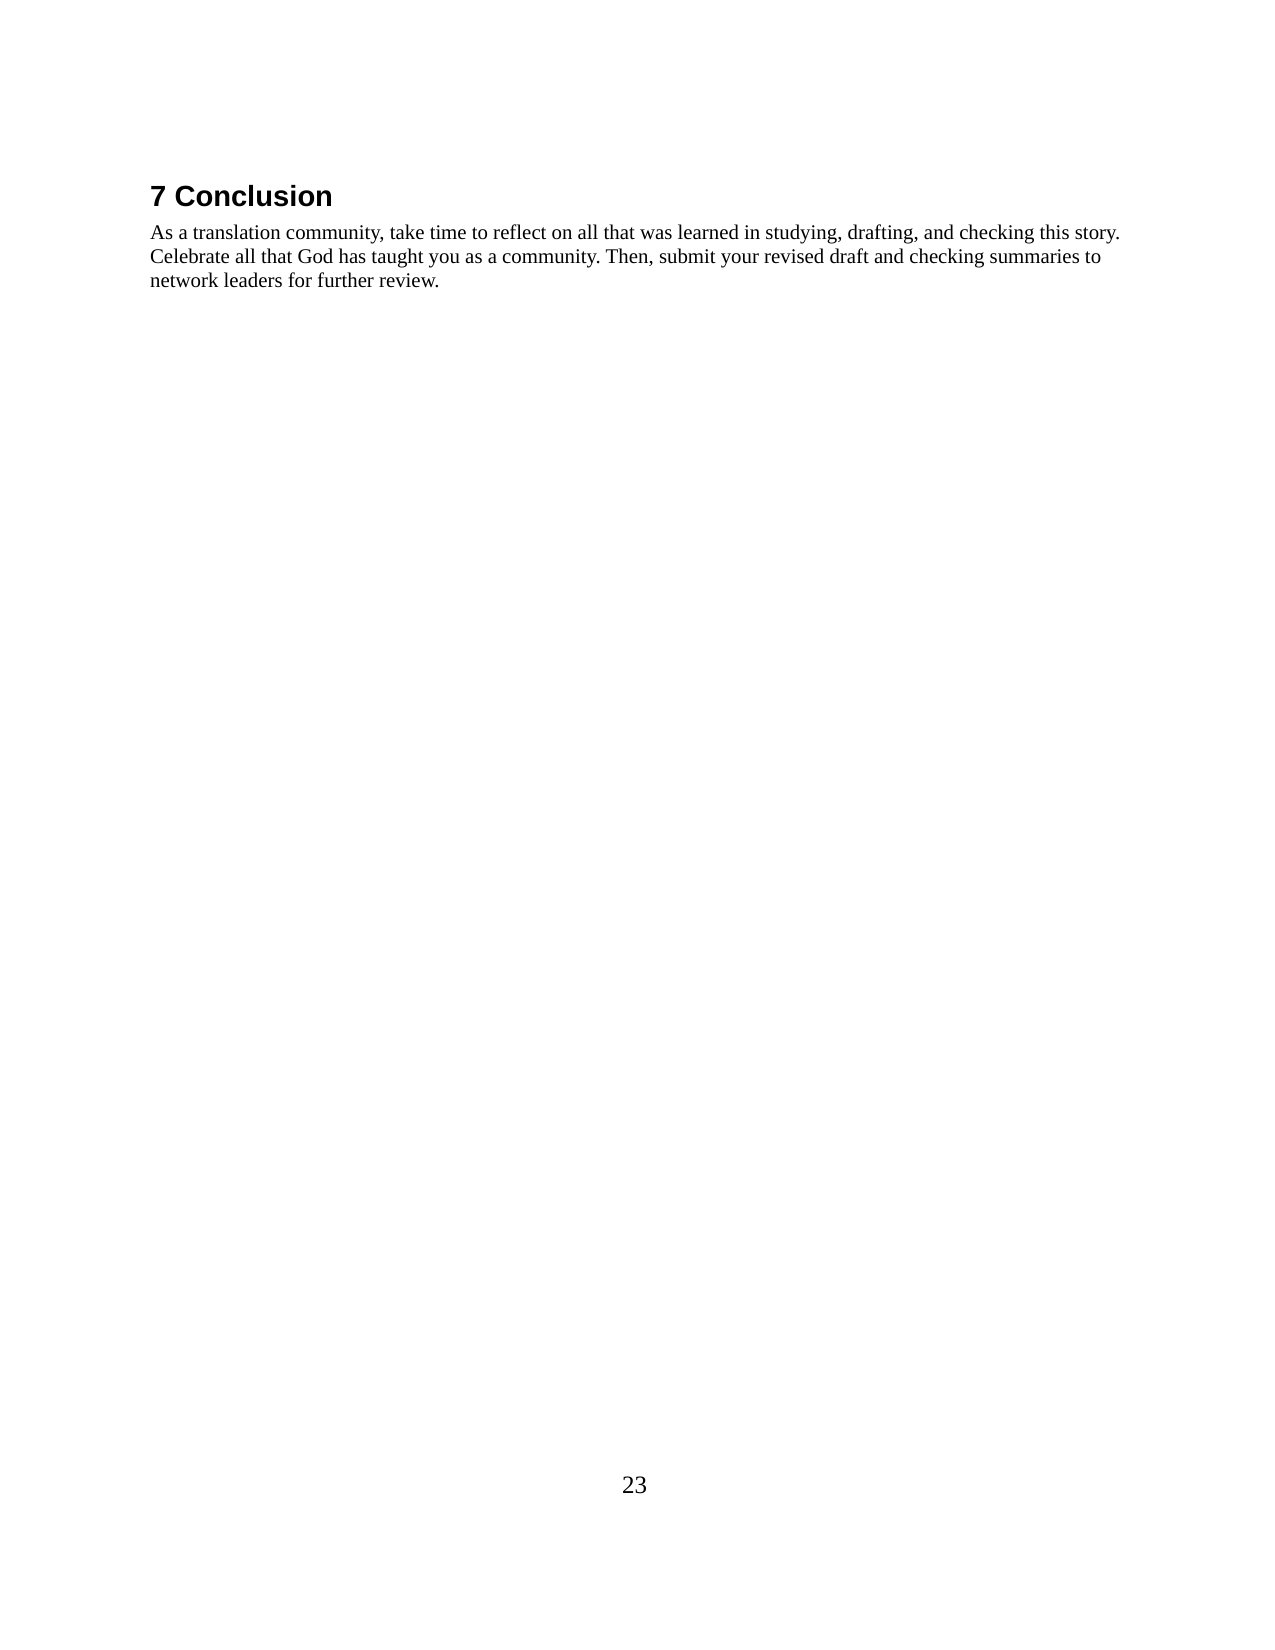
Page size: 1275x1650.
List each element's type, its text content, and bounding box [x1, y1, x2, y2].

text As a translation community, take time to reflect on all that was learned in studying, drafting, and checking this story. Celebrate all that God has taught you as a community. Then, submit your revised draft and checking summaries to network leaders for further review. [150, 220, 1125, 292]
subtitle 7 Conclusion [150, 179, 1125, 212]
